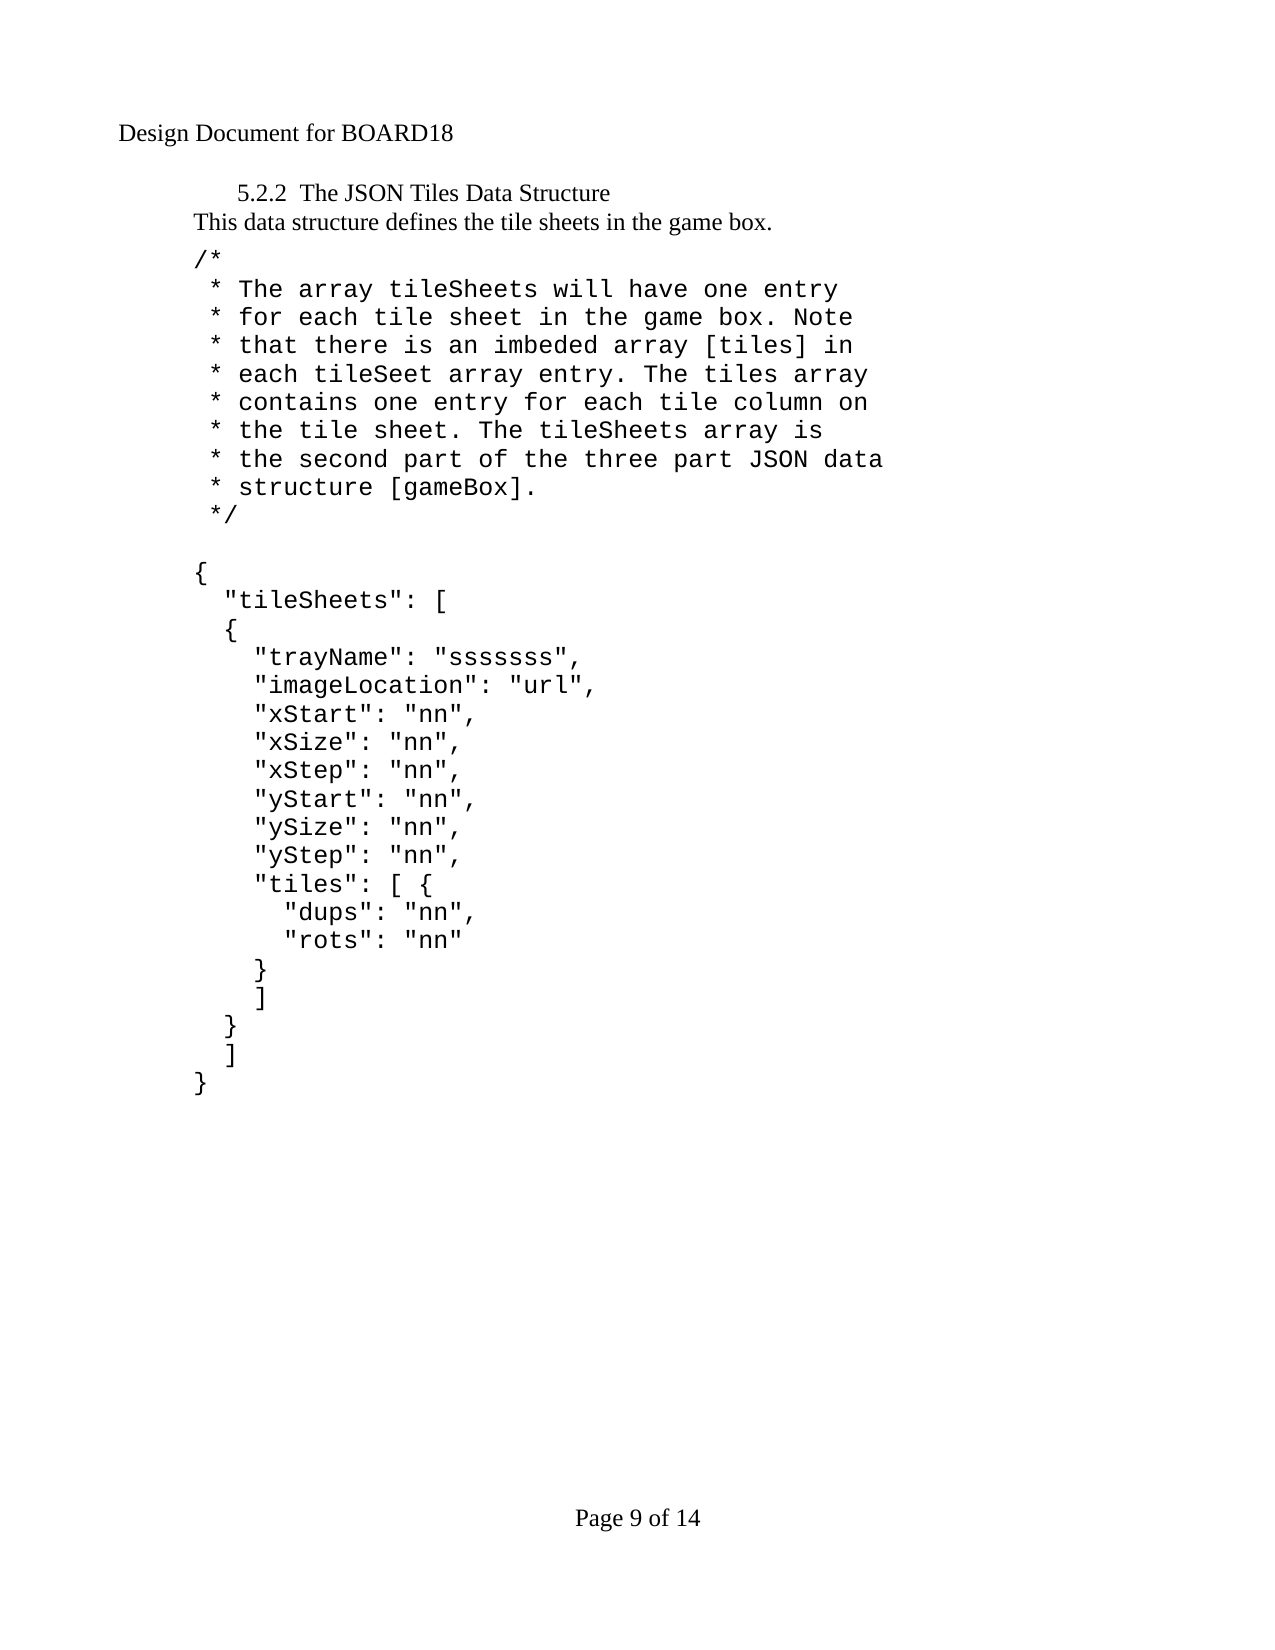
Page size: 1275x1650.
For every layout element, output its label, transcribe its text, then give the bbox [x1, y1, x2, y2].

text /* * The array tileSheets will have one entry * for each tile sheet in the game box. Note * that there is an imbeded array [tiles] in * each tileSeet array entry. The tiles array * contains one entry for each tile column on * the tile sheet. The tileSheets array is * the second part of the three part JSON data * structure [gameBox]. */ { "tileSheets": [ { "trayName": "sssssss", "imageLocation": "url", "xStart": "nn", "xSize": "nn", "xStep": "nn", "yStart": "nn", "ySize": "nn", "yStep": "nn", "tiles": [ { "dups": "nn", "rots": "nn" } ] } ] } [193, 248, 1157, 1126]
text This data structure defines the tile sheets in the game box. [193, 207, 1157, 236]
list The JSON Tiles Data Structure [231, 178, 1157, 207]
